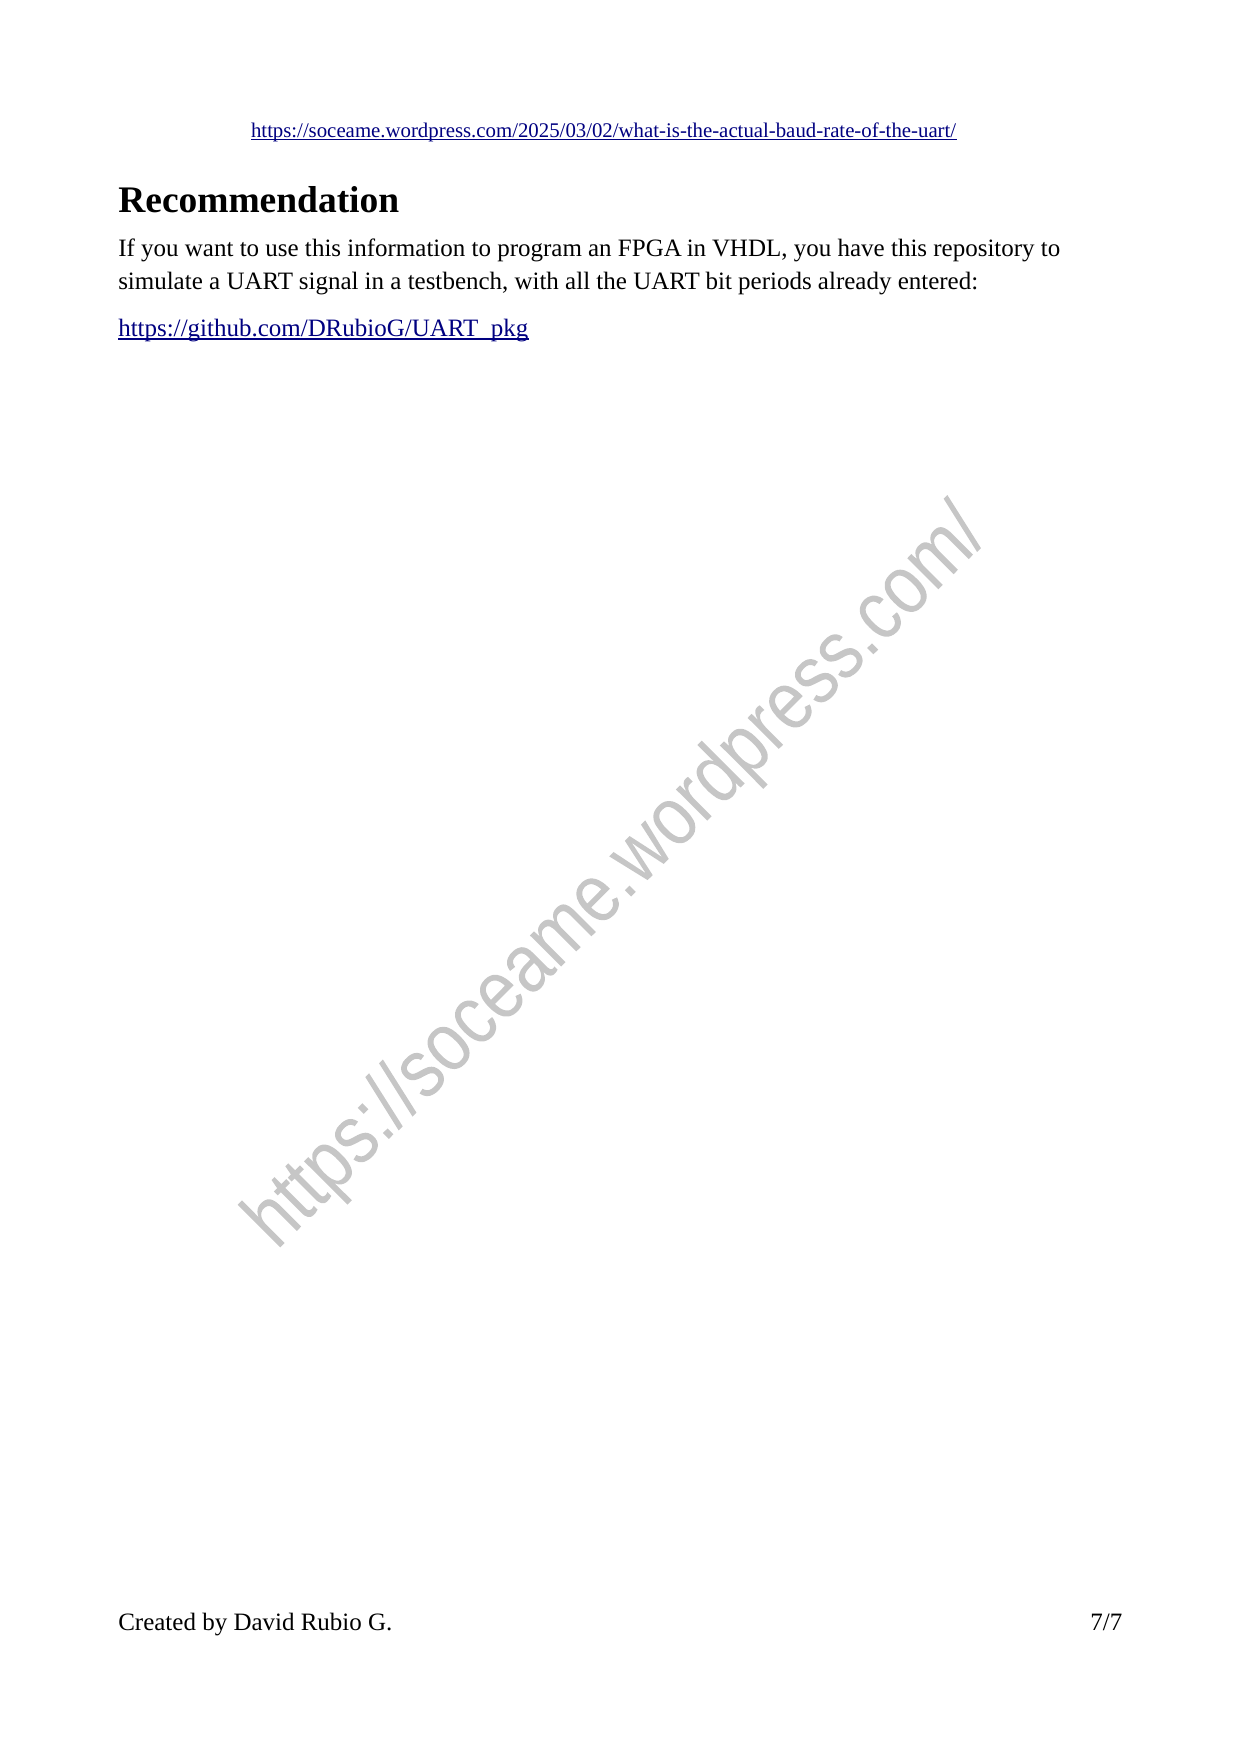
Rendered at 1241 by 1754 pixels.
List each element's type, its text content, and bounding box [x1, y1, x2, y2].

text https://github.com/DRubioG/UART_pkg [118, 313, 1122, 342]
text If you want to use this information to program an FPGA in VHDL, you have this repository to simulate a UART signal in a testbench, with all the UART bit periods already entered: [118, 233, 1122, 294]
subtitle Recommendation [118, 177, 1122, 220]
